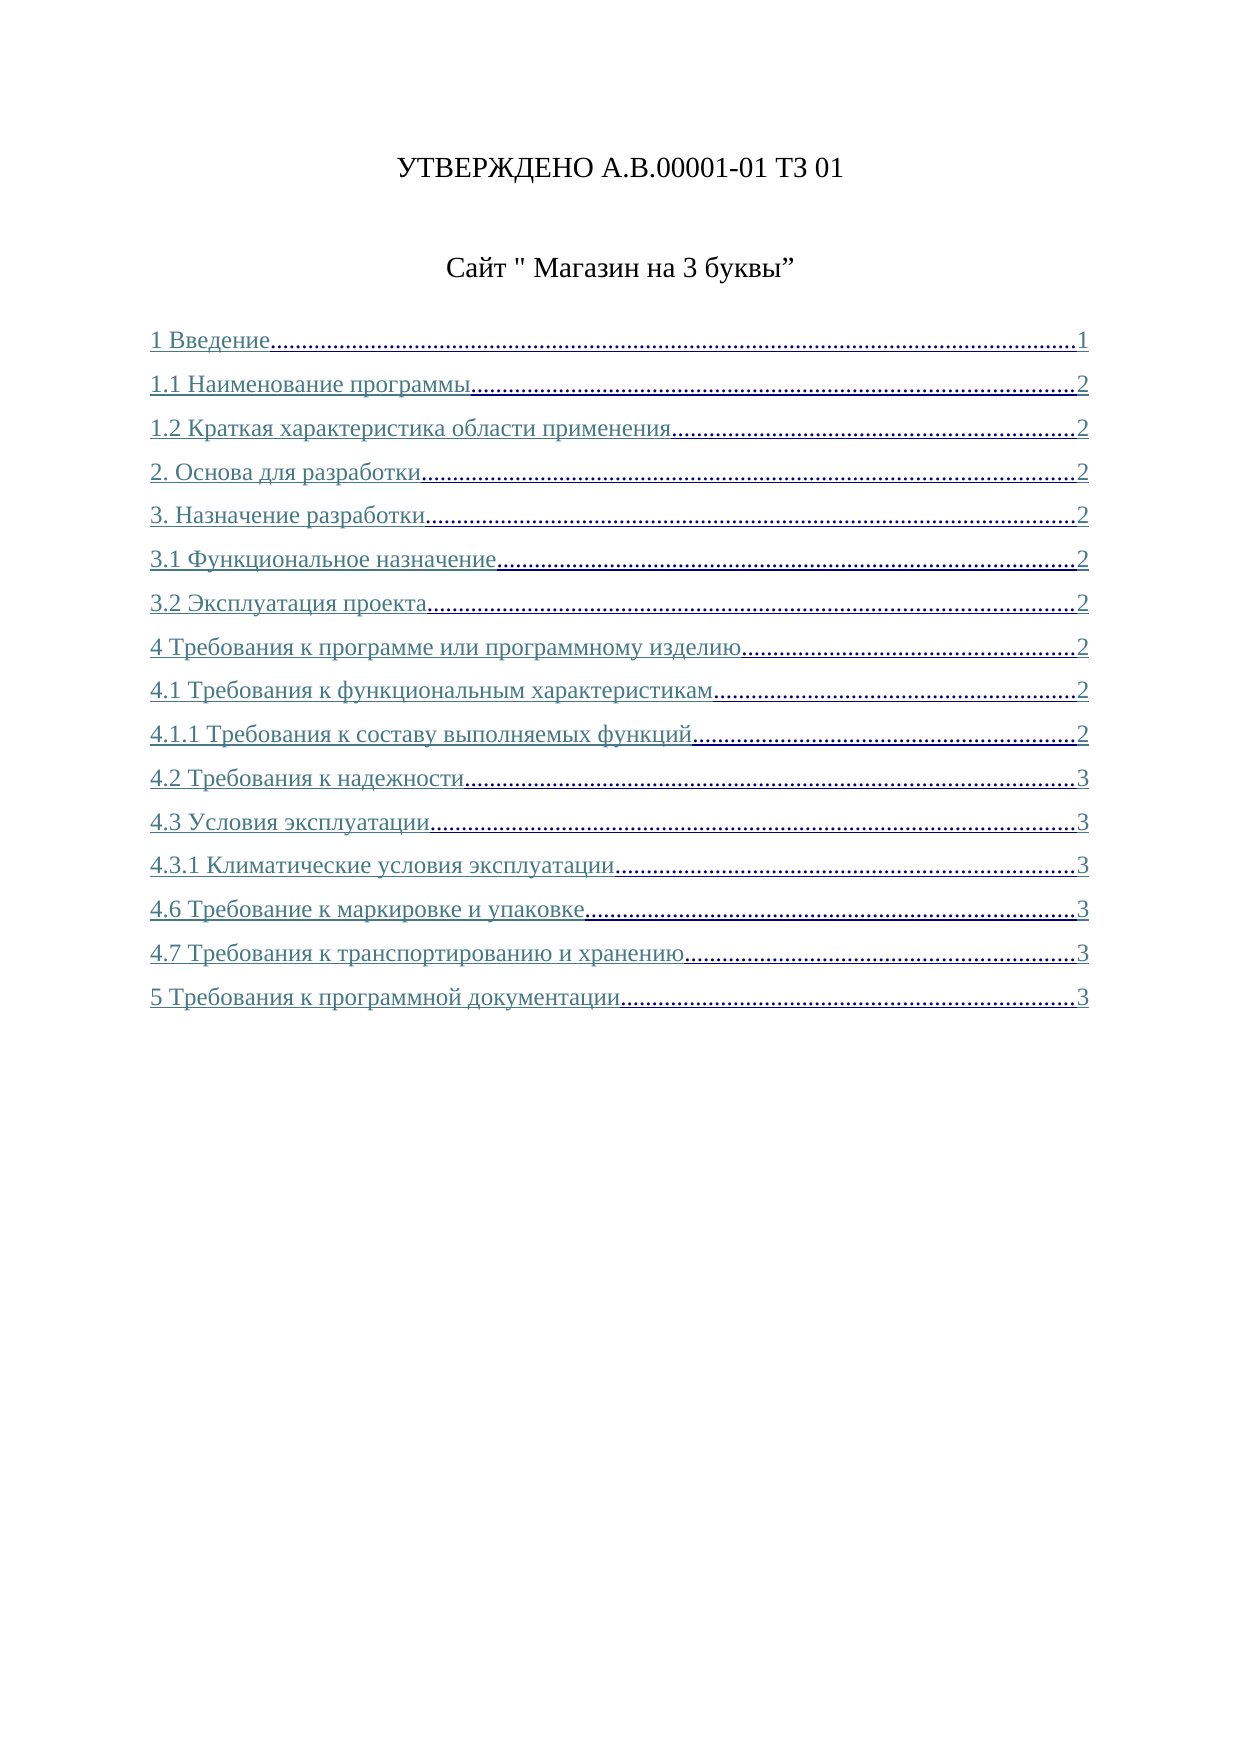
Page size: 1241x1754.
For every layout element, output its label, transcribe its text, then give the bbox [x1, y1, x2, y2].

text 4 Требования к программе или программному изделию 2 [150, 632, 1090, 661]
text 3.2 Эксплуатация проекта 2 [150, 588, 1090, 617]
text 1.2 Краткая характеристика области применения 2 [150, 413, 1090, 442]
text 4.6 Требование к маркировке и упаковке 3 [150, 894, 1090, 923]
text УТВЕРЖДЕНО А.В.00001-01 ТЗ 01 [150, 150, 1090, 183]
text 4.3 Условия эксплуатации 3 [150, 807, 1090, 836]
text 4.1 Требования к функциональным характеристикам 2 [150, 676, 1090, 704]
text 4.2 Требования к надежности 3 [150, 763, 1090, 792]
text 4.1.1 Требования к составу выполняемых функций 2 [150, 719, 1090, 748]
text 5 Требования к программной документации 3 [150, 982, 1090, 1011]
text 2. Основа для разработки 2 [150, 457, 1090, 486]
text 3. Назначение разработки 2 [150, 501, 1090, 529]
text 4.3.1 Климатические условия эксплуатации 3 [150, 851, 1090, 879]
text 3.1 Функциональное назначение 2 [150, 544, 1090, 573]
text Сайт " Магазин на 3 буквы” [150, 250, 1090, 284]
text 4.7 Требования к транспортированию и хранению 3 [150, 938, 1090, 967]
text 1 Введение 1 [150, 326, 1090, 354]
text 1.1 Наименование программы 2 [150, 369, 1090, 398]
